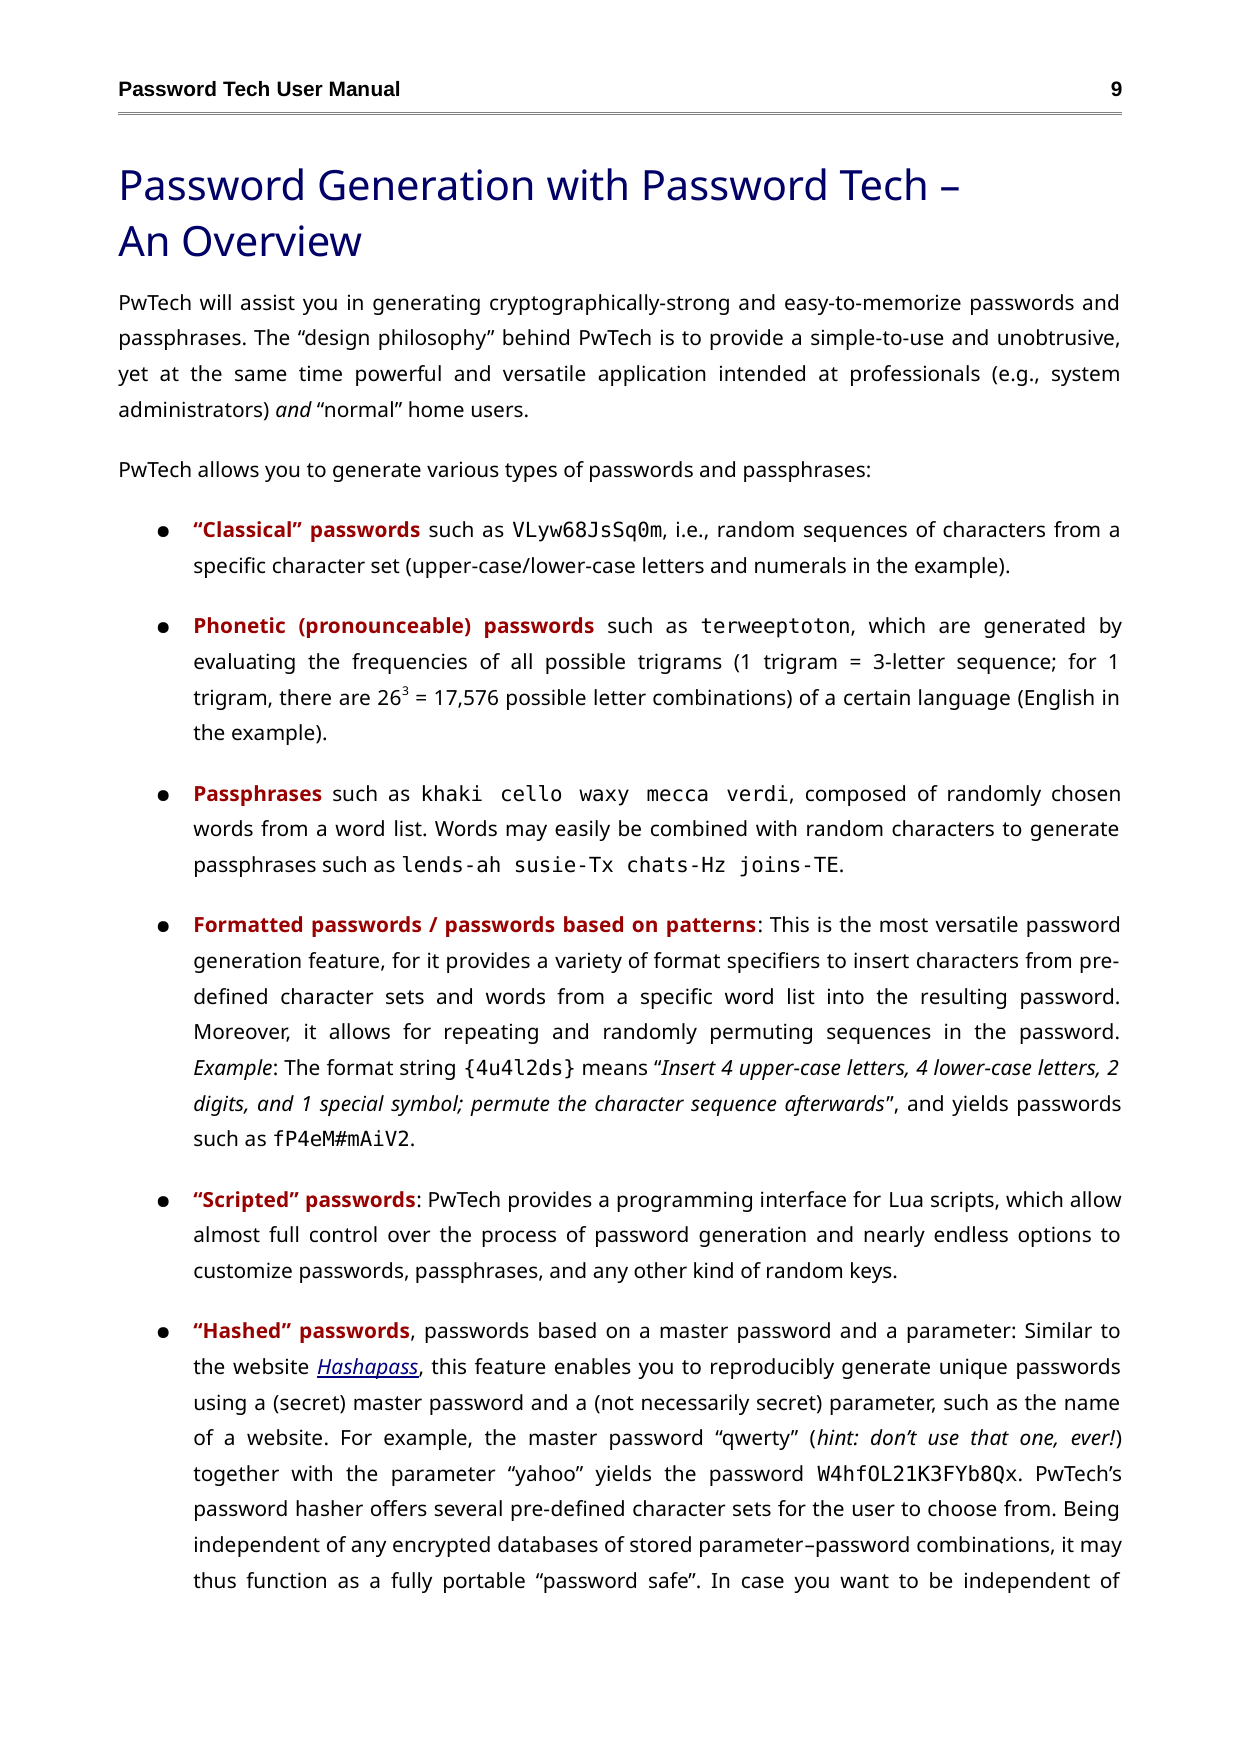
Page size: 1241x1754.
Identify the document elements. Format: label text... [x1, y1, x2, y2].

subtitle Password Generation with Password Tech – An Overview [118, 156, 1122, 269]
list “Hashed” passwords, passwords based on a master password and a parameter: Similar to the website Hashapass, this feature enables you to reproducibly generate unique passwords using a (secret) master password and a (not necessarily secret) parameter, such as the name of a website. For example, the master password “qwerty” (hint: don’t use that one, ever!) together with the parameter “yahoo” yields the password W4hfOL21K3FYb8Qx. PwTech’s password hasher offers several pre-defined character sets for the user to choose from. Being independent of any encrypted databases of stored parameter–password combinations, it may thus function as a fully portable “password safe”. In case you want to be independent of [156, 1316, 1122, 1594]
text PwTech will assist you in generating cryptographically-strong and easy-to-memorize passwords and passphrases. The “design philosophy” behind PwTech is to provide a simple-to-use and unobtrusive, yet at the same time powerful and versatile application intended at professionals (e.g., system administrators) and “normal” home users. [118, 288, 1122, 423]
text PwTech allows you to generate various types of passwords and passphrases: [118, 455, 1122, 483]
list Passphrases such as khaki cello waxy mecca verdi, composed of randomly chosen words from a word list. Words may easily be combined with random characters to generate passphrases such as lends-ah susie-Tx chats-Hz joins-TE. [156, 779, 1122, 878]
list Phonetic (pronounceable) passwords such as terweeptoton, which are generated by evaluating the frequencies of all possible trigrams (1 trigram = 3-letter sequence; for 1 trigram, there are 263 = 17,576 possible letter combinations) of a certain language (English in the example). [156, 611, 1122, 747]
list Formatted passwords / passwords based on patterns: This is the most versatile password generation feature, for it provides a variety of format specifiers to insert characters from pre-defined character sets and words from a specific word list into the resulting password. Moreover, it allows for repeating and randomly permuting sequences in the password. Example: The format string {4u4l2ds} means “Insert 4 upper-case letters, 4 lower-case letters, 2 digits, and 1 special symbol; permute the character sequence afterwards”, and yields passwords such as fP4eM#mAiV2. [156, 910, 1122, 1153]
list “Classical” passwords such as VLyw68JsSq0m, i.e., random sequences of characters from a specific character set (upper-case/lower-case letters and numerals in the example). [156, 515, 1122, 579]
list “Scripted” passwords: PwTech provides a programming interface for Lua scripts, which allow almost full control over the process of password generation and nearly endless options to customize passwords, passphrases, and any other kind of random keys. [156, 1184, 1122, 1284]
